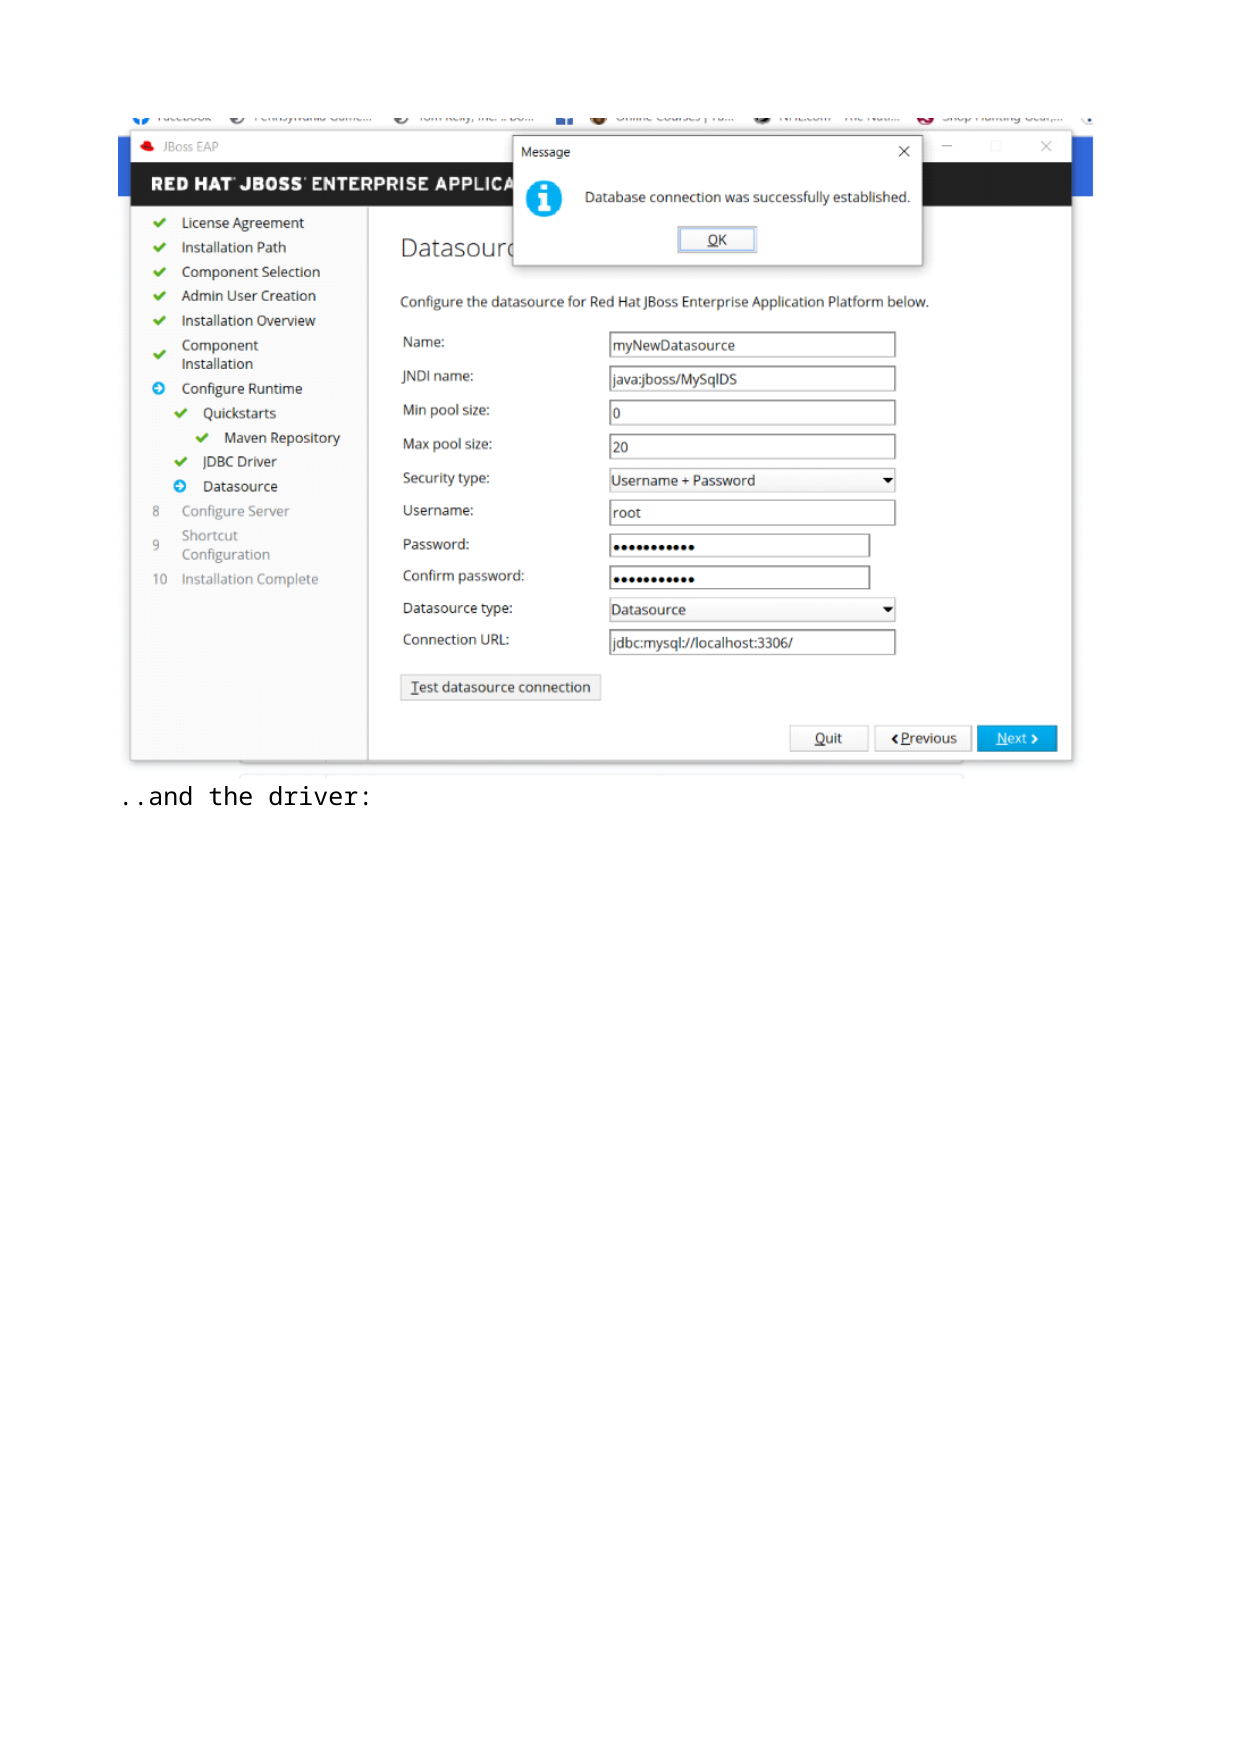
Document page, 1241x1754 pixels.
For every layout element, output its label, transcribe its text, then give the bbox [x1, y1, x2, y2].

text ..and the driver: [118, 778, 1122, 812]
